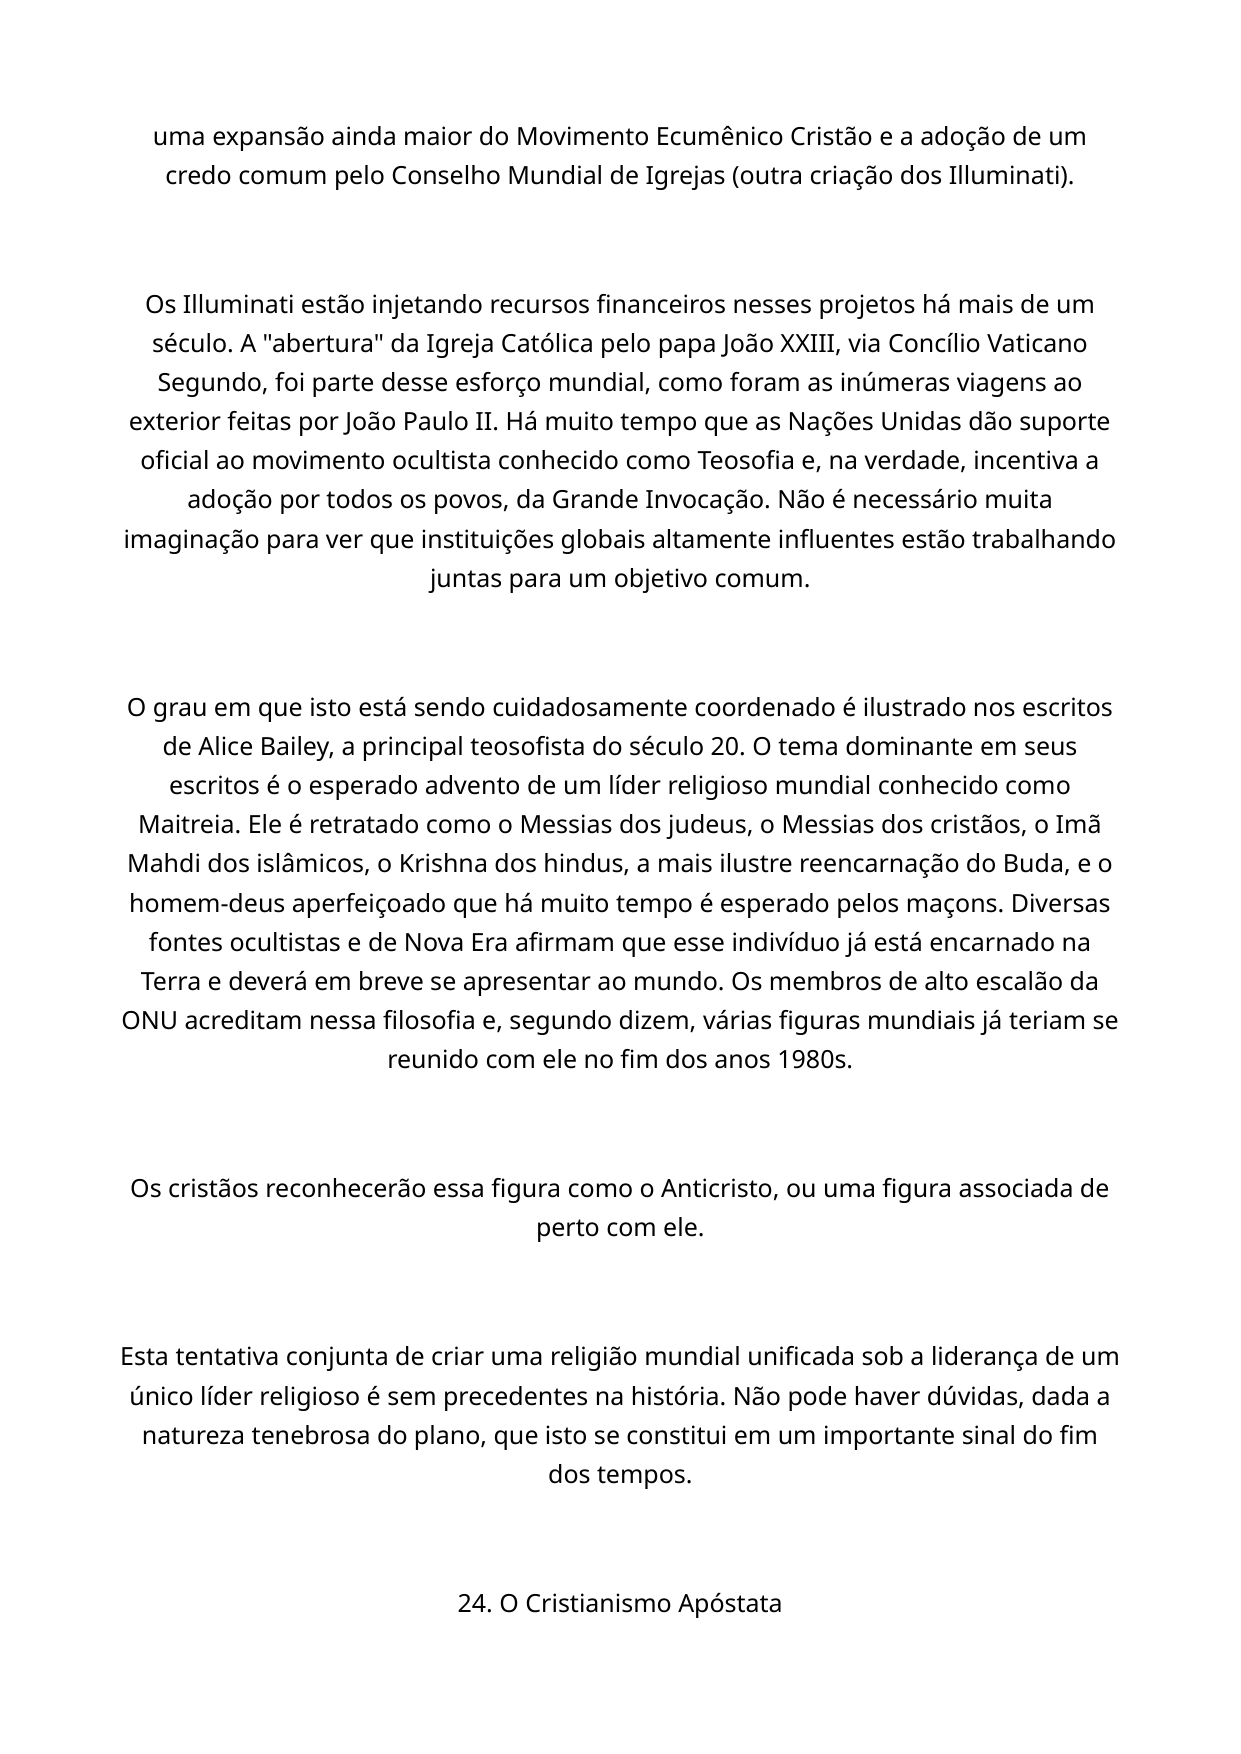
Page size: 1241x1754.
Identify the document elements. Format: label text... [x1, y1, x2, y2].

text Os cristãos reconhecerão essa figura como o Anticristo, ou uma figura associada de perto com ele. [118, 1171, 1122, 1244]
text Os Illuminati estão injetando recursos financeiros nesses projetos há mais de um século. A "abertura" da Igreja Católica pelo papa João XXIII, via Concílio Vaticano Segundo, foi parte desse esforço mundial, como foram as inúmeras viagens ao exterior feitas por João Paulo II. Há muito tempo que as Nações Unidas dão suporte oficial ao movimento ocultista conhecido como Teosofia e, na verdade, incentiva a adoção por todos os povos, da Grande Invocação. Não é necessário muita imaginação para ver que instituições globais altamente influentes estão trabalhando juntas para um objetivo comum. [118, 286, 1122, 594]
text O grau em que isto está sendo cuidadosamente coordenado é ilustrado nos escritos de Alice Bailey, a principal teosofista do século 20. O tema dominante em seus escritos é o esperado advento de um líder religioso mundial conhecido como Maitreia. Ele é retratado como o Messias dos judeus, o Messias dos cristãos, o Imã Mahdi dos islâmicos, o Krishna dos hindus, a mais ilustre reencarnação do Buda, e o homem-deus aperfeiçoado que há muito tempo é esperado pelos maçons. Diversas fontes ocultistas e de Nova Era afirmam que esse indivíduo já está encarnado na Terra e deverá em breve se apresentar ao mundo. Os membros de alto escalão da ONU acreditam nessa filosofia e, segundo dizem, várias figuras mundiais já teriam se reunido com ele no fim dos anos 1980s. [118, 689, 1122, 1076]
text Esta tentativa conjunta de criar uma religião mundial unificada sob a liderança de um único líder religioso é sem precedentes na história. Não pode haver dúvidas, dada a natureza tenebrosa do plano, que isto se constitui em um importante sinal do fim dos tempos. [118, 1339, 1122, 1491]
text 24. O Cristianismo Apóstata [118, 1585, 1122, 1619]
text uma expansão ainda maior do Movimento Ecumênico Cristão e a adoção de um credo comum pelo Conselho Mundial de Igrejas (outra criação dos Illuminati). [118, 118, 1122, 191]
